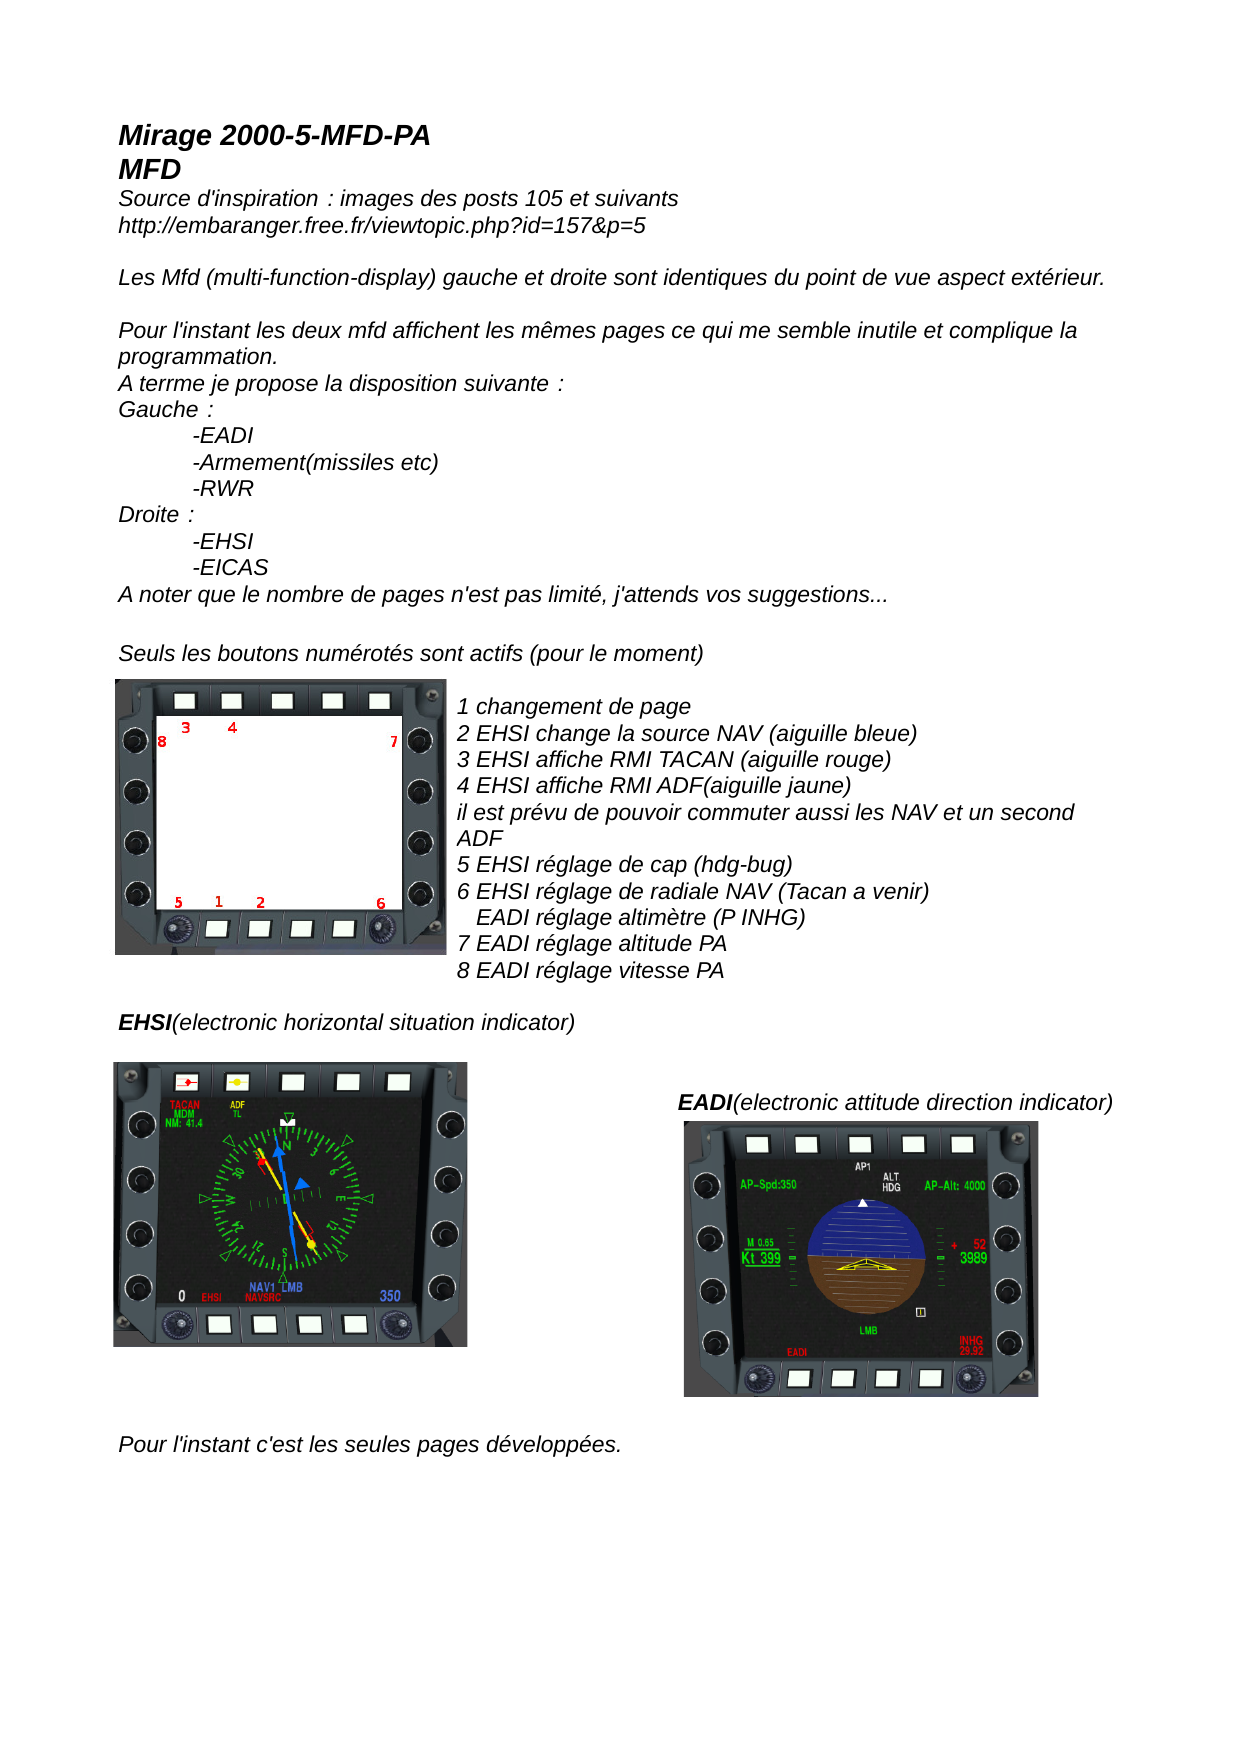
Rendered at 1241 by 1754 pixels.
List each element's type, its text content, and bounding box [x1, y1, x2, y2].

text -Armement(missiles etc) [118, 449, 1122, 475]
text 3 EHSI affiche RMI TACAN (aiguille rouge) [457, 746, 1122, 772]
text -EICAS [118, 554, 1122, 581]
text http://embaranger.free.fr/viewtopic.php?id=157&p=5 [118, 212, 1122, 238]
text Seuls les boutons numérotés sont actifs (pour le moment) [118, 640, 1122, 667]
text Les Mfd (multi-function-display) gauche et droite sont identiques du point de vue aspect extérieur. [118, 264, 1122, 291]
text EADI(electronic attitude direction indicator) [468, 1088, 1122, 1115]
picture [113, 1062, 468, 1347]
text 6 EHSI réglage de radiale NAV (Tacan a venir) [457, 878, 1122, 904]
text MFD [118, 152, 1122, 185]
text A noter que le nombre de pages n'est pas limité, j'attends vos suggestions... [118, 581, 1122, 607]
picture [683, 1121, 1039, 1397]
text Pour l'instant les deux mfd affichent les mêmes pages ce qui me semble inutile et complique la programmation. [118, 317, 1122, 370]
text Gauche : [118, 396, 1122, 422]
text Source d'inspiration : images des posts 105 et suivants [118, 185, 1122, 212]
picture [102, 671, 457, 959]
text A terrme je propose la disposition suivante : [118, 370, 1122, 396]
text 1 changement de page [457, 693, 1122, 719]
text -RWR [118, 475, 1122, 501]
text Pour l'instant c'est les seules pages développées. [118, 1431, 1122, 1457]
text 8 EADI réglage vitesse PA [118, 957, 1122, 983]
text 2 EHSI change la source NAV (aiguille bleue) [457, 719, 1122, 746]
text 5 EHSI réglage de cap (hdg-bug) [457, 851, 1122, 878]
text 7 EADI réglage altitude PA [457, 930, 1122, 957]
text EADI réglage altimètre (P INHG) [457, 904, 1122, 930]
text -EADI [118, 422, 1122, 449]
text il est prévu de pouvoir commuter aussi les NAV et un second ADF [457, 798, 1122, 851]
text EHSI(electronic horizontal situation indicator) [118, 1009, 1122, 1036]
text Mirage 2000-5-MFD-PA [118, 118, 1122, 152]
text Droite : [118, 501, 1122, 528]
text 4 EHSI affiche RMI ADF(aiguille jaune) [457, 772, 1122, 798]
text -EHSI [118, 528, 1122, 554]
